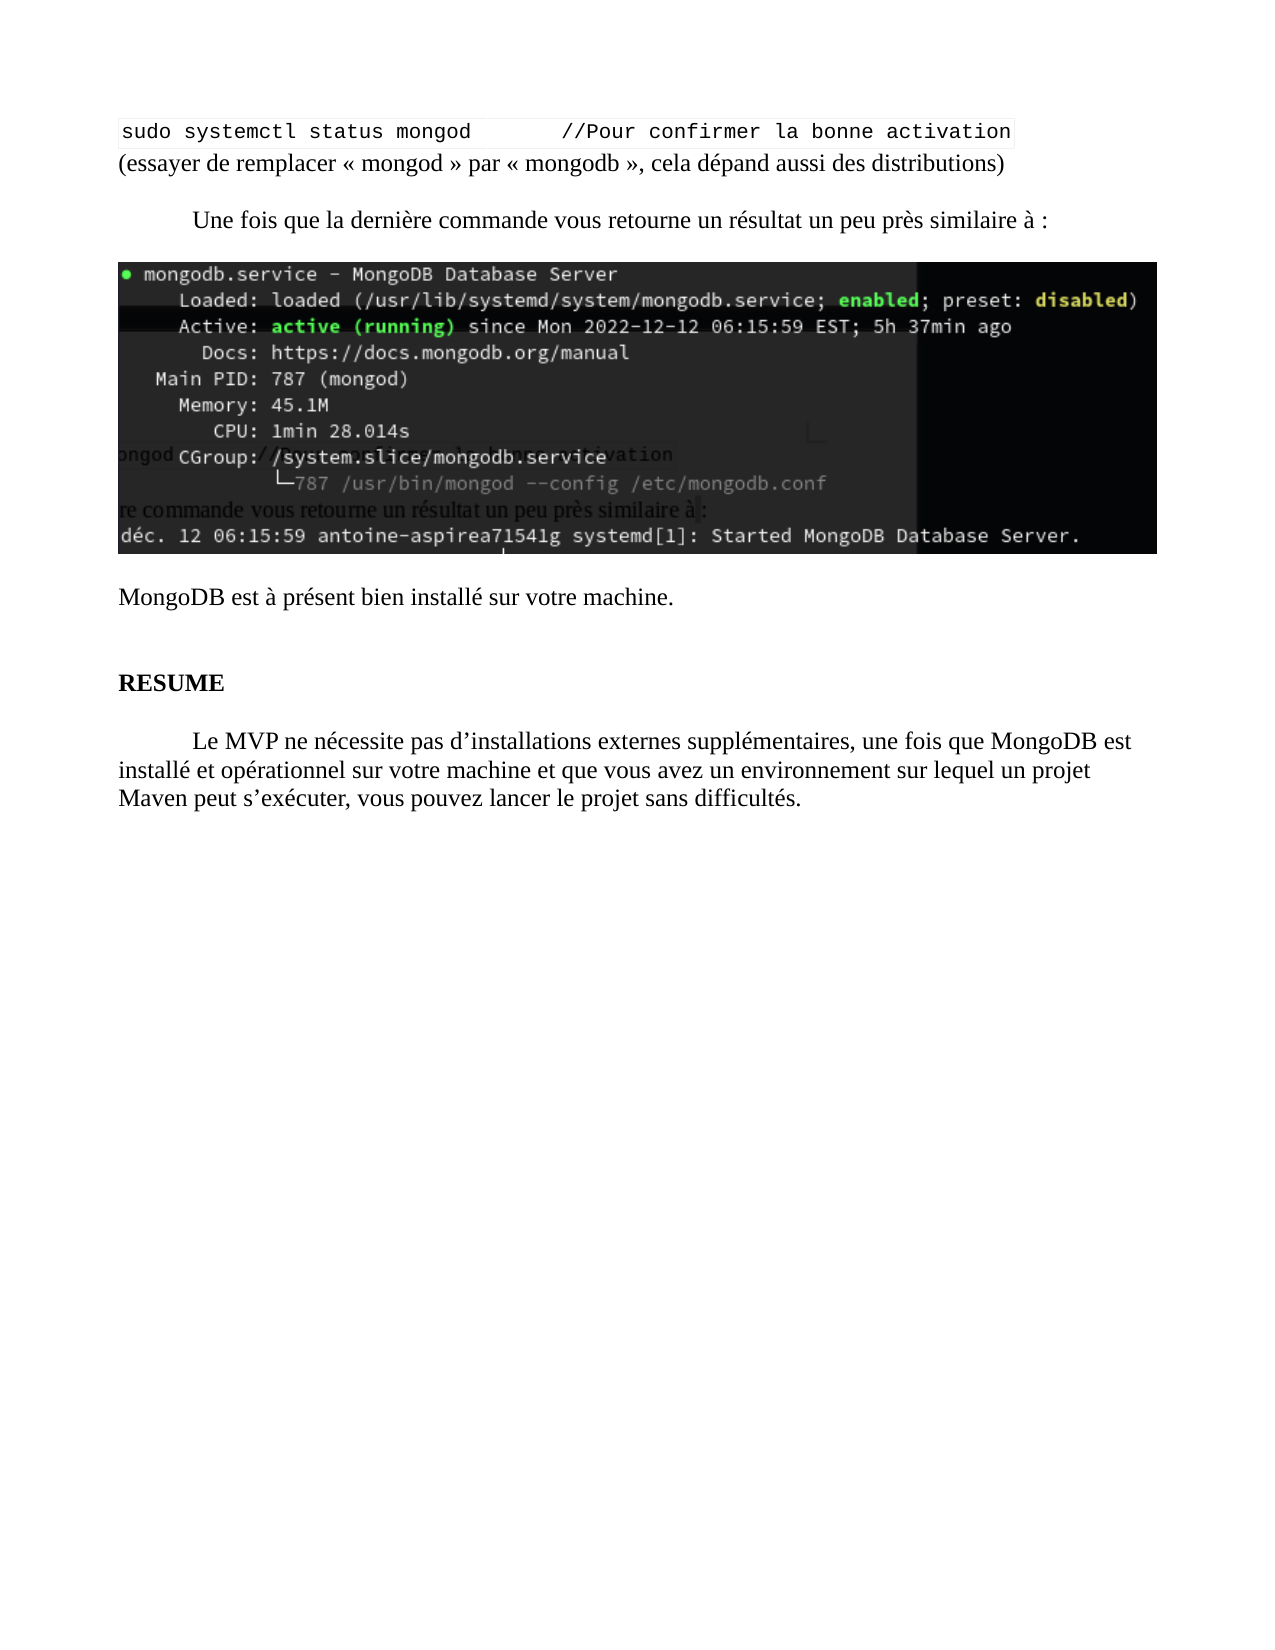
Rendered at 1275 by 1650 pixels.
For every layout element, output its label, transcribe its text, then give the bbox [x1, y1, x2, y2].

text [1015, 118, 1157, 148]
text Le MVP ne nécessite pas d’installations externes supplémentaires, une fois que MongoDB est installé et opérationnel sur votre machine et que vous avez un environnement sur lequel un projet Maven peut s’exécuter, vous pouvez lancer le projet sans difficultés. [118, 726, 1157, 812]
text MongoDB est à présent bien installé sur votre machine. [118, 582, 1157, 611]
text Une fois que la dernière commande vous retourne un résultat un peu près similaire à : [118, 205, 1157, 234]
text (essayer de remplacer « mongod » par « mongodb », cela dépand aussi des distributions) [118, 148, 1157, 177]
text sudo systemctl status mongod //Pour confirmer la bonne activation [119, 119, 1014, 148]
picture [118, 262, 1157, 554]
text RESUME [118, 668, 1157, 697]
